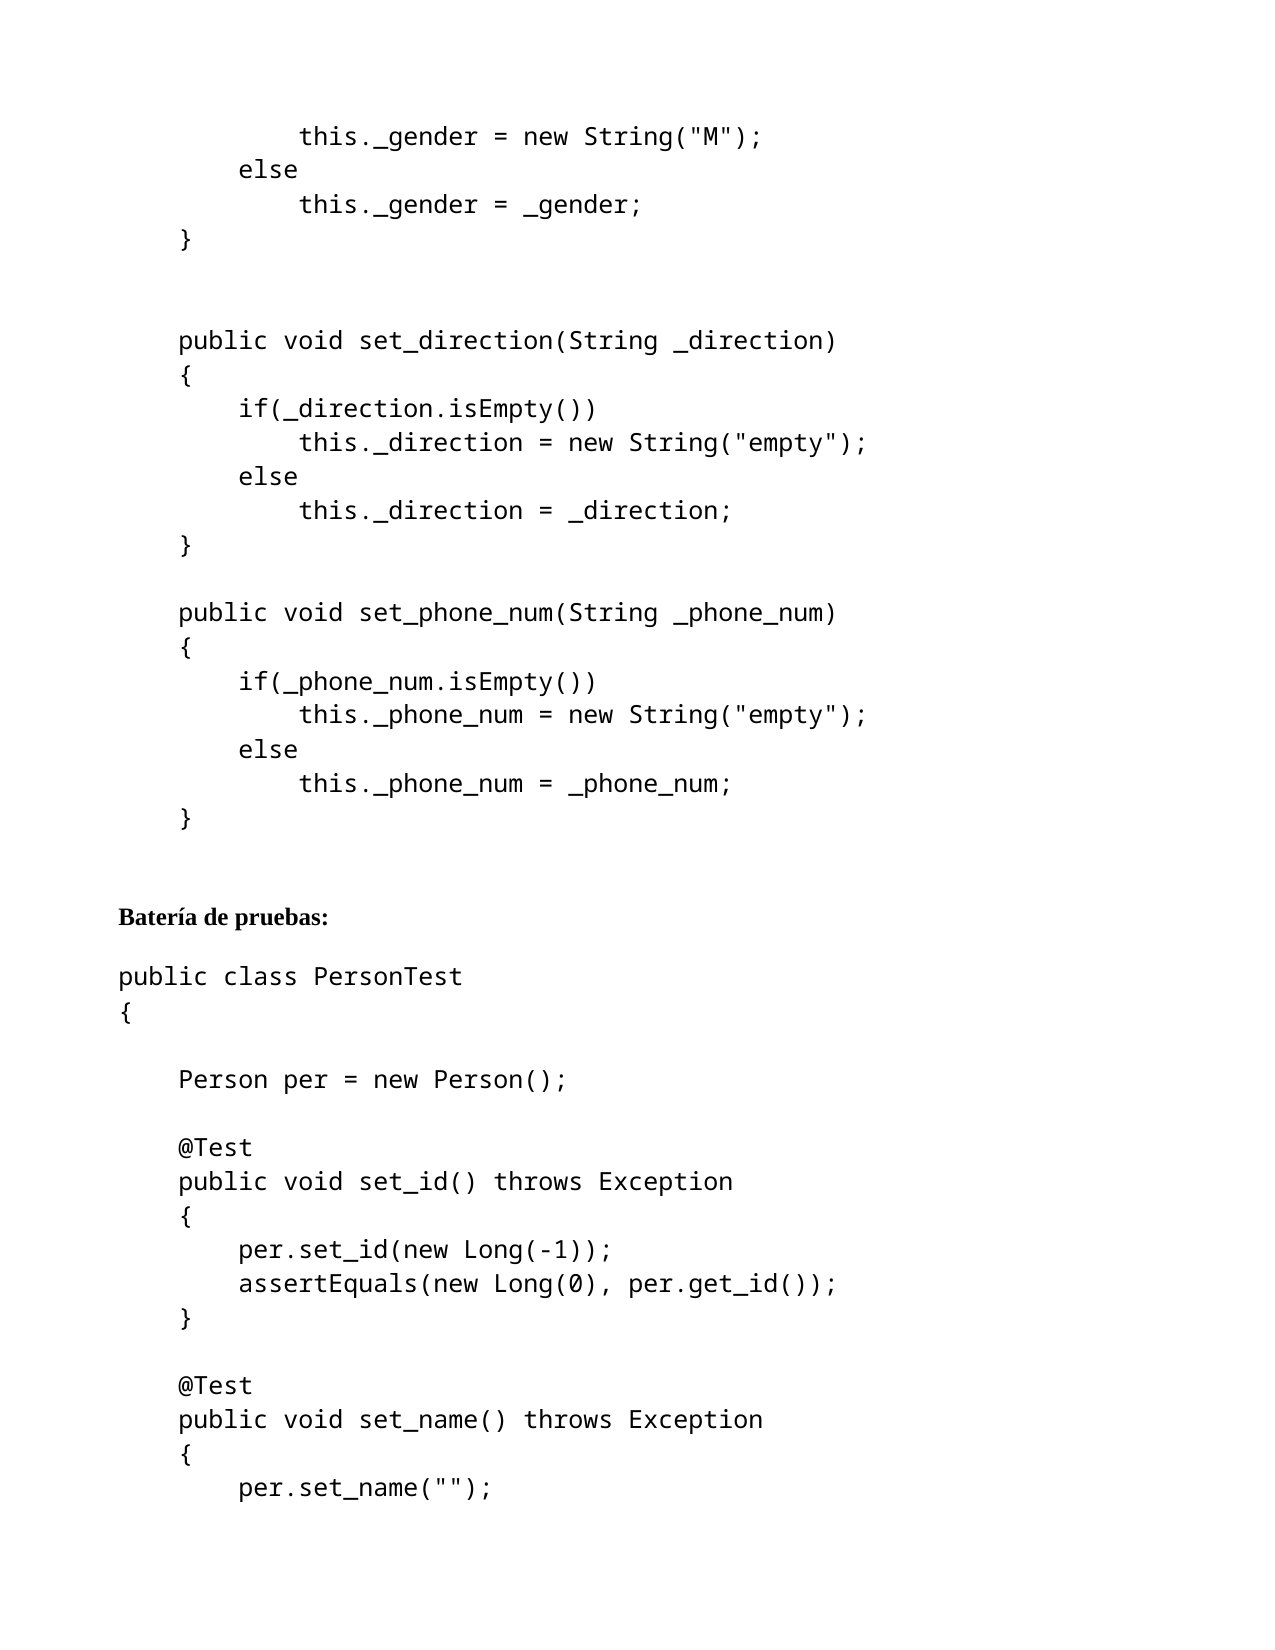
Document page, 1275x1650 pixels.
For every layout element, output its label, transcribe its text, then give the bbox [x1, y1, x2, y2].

text { [118, 357, 1157, 391]
text this._gender = new String("M"); [118, 118, 1157, 152]
text } [118, 527, 1157, 561]
text Person per = new Person(); [118, 1061, 1157, 1095]
text public void set_id() throws Exception [118, 1163, 1157, 1197]
text this._direction = _direction; [118, 493, 1157, 527]
text @Test [118, 1368, 1157, 1402]
text assertEquals(new Long(0), per.get_id()); [118, 1266, 1157, 1300]
text else [118, 459, 1157, 493]
text this._direction = new String("empty"); [118, 425, 1157, 459]
text Batería de pruebas: [118, 902, 1157, 930]
text { [118, 993, 1157, 1027]
text { [118, 1197, 1157, 1232]
text per.set_id(new Long(-1)); [118, 1232, 1157, 1266]
text public void set_direction(String _direction) [118, 322, 1157, 357]
text else [118, 731, 1157, 765]
text else [118, 152, 1157, 186]
text this._gender = _gender; [118, 186, 1157, 220]
text public class PersonTest [118, 959, 1157, 993]
text if(_phone_num.isEmpty()) [118, 663, 1157, 697]
text { [118, 1436, 1157, 1470]
text { [118, 629, 1157, 663]
text } [118, 799, 1157, 833]
text this._phone_num = new String("empty"); [118, 697, 1157, 731]
text if(_direction.isEmpty()) [118, 391, 1157, 425]
text public void set_phone_num(String _phone_num) [118, 595, 1157, 629]
text per.set_name(""); [118, 1470, 1157, 1504]
text public void set_name() throws Exception [118, 1402, 1157, 1436]
text } [118, 1300, 1157, 1334]
text } [118, 220, 1157, 254]
text this._phone_num = _phone_num; [118, 765, 1157, 799]
text @Test [118, 1129, 1157, 1163]
